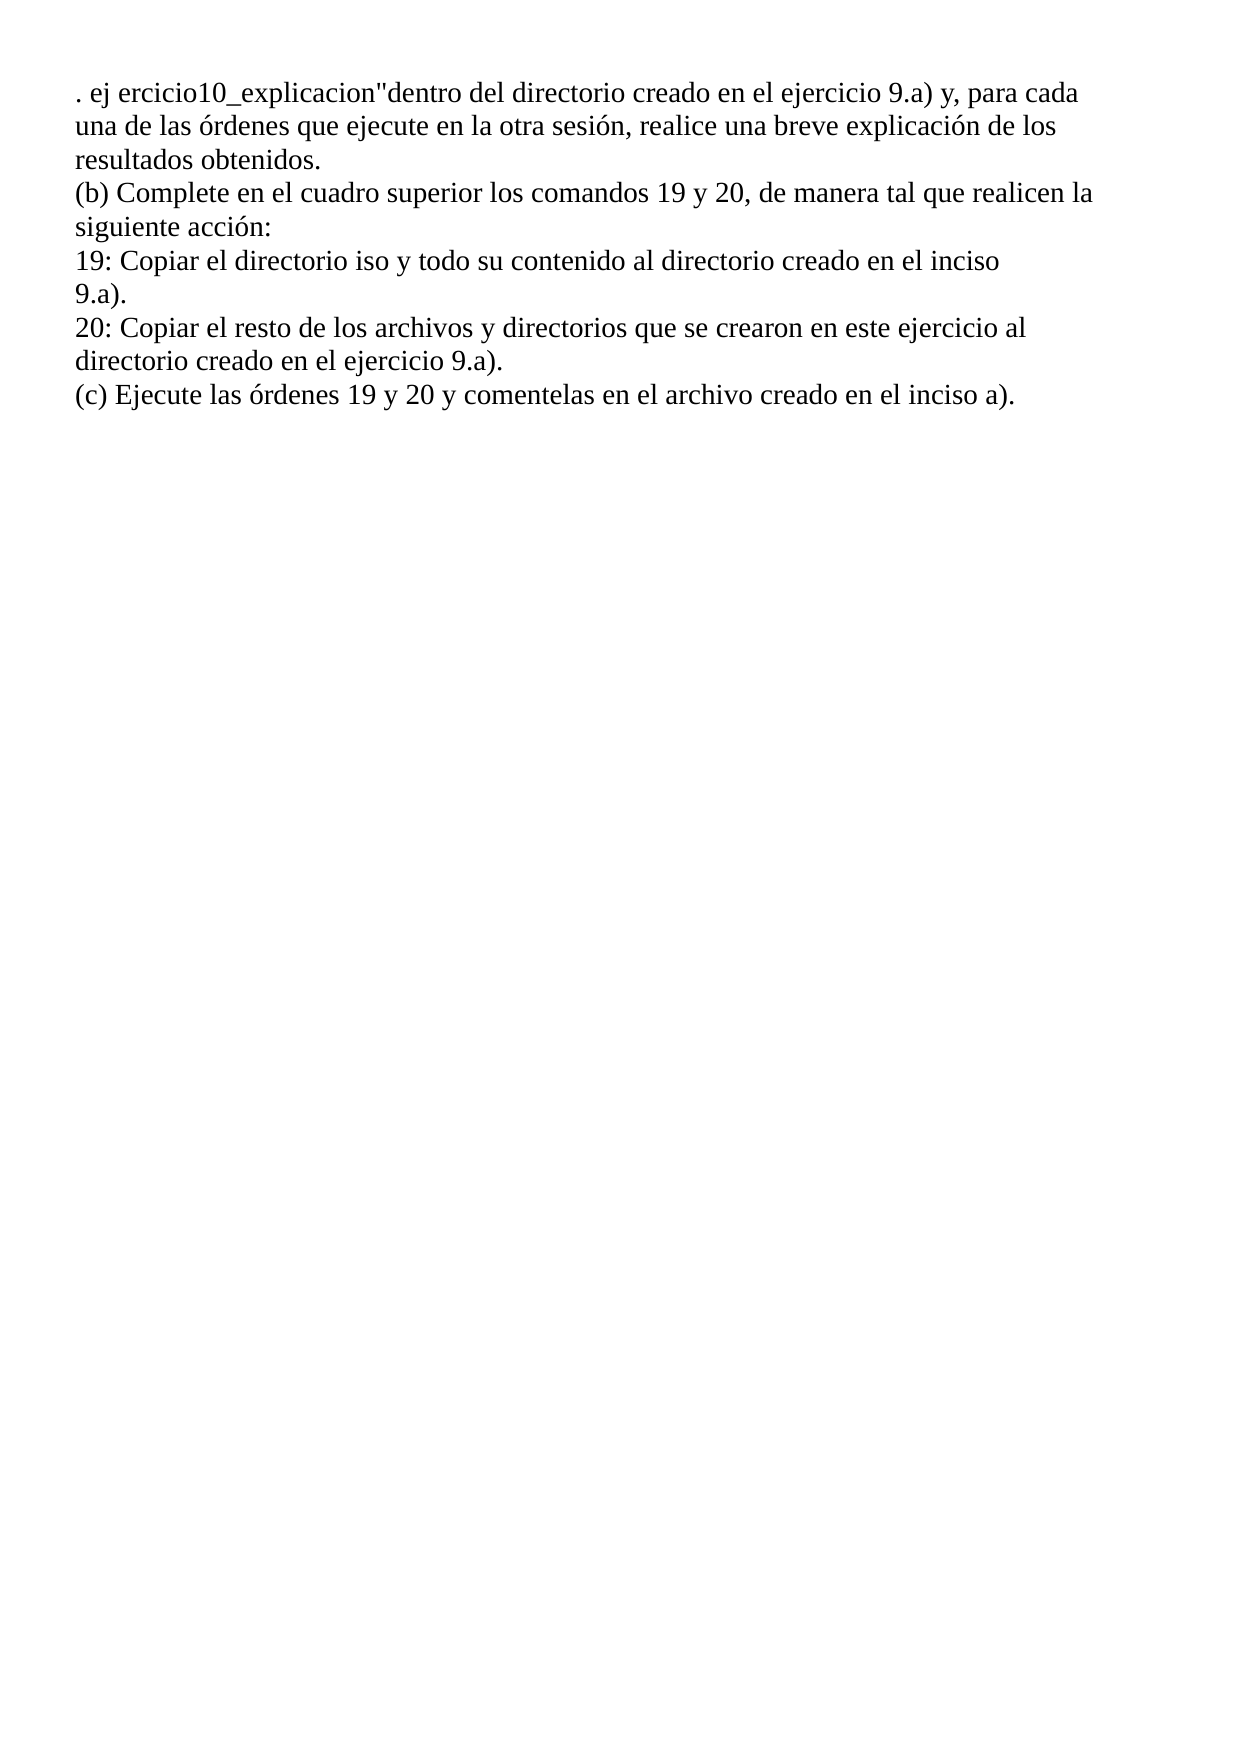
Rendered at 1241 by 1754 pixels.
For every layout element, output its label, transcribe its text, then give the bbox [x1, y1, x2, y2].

text 20: Copiar el resto de los archivos y directorios que se crearon en este ejercicio al [75, 310, 1165, 343]
text siguiente acción: [75, 209, 1165, 243]
text (c) Ejecute las órdenes 19 y 20 y comentelas en el archivo creado en el inciso a). [75, 377, 1165, 410]
text una de las órdenes que ejecute en la otra sesión, realice una breve explicación de los [75, 108, 1165, 142]
text directorio creado en el ejercicio 9.a). [75, 343, 1165, 377]
text 19: Copiar el directorio iso y todo su contenido al directorio creado en el inciso [75, 243, 1165, 276]
text 9.a). [75, 276, 1165, 310]
text resultados obtenidos. [75, 142, 1165, 176]
text (b) Complete en el cuadro superior los comandos 19 y 20, de manera tal que realicen la [75, 176, 1165, 209]
text . ej ercicio10_explicacion"dentro del directorio creado en el ejercicio 9.a) y, para cada [75, 75, 1165, 108]
